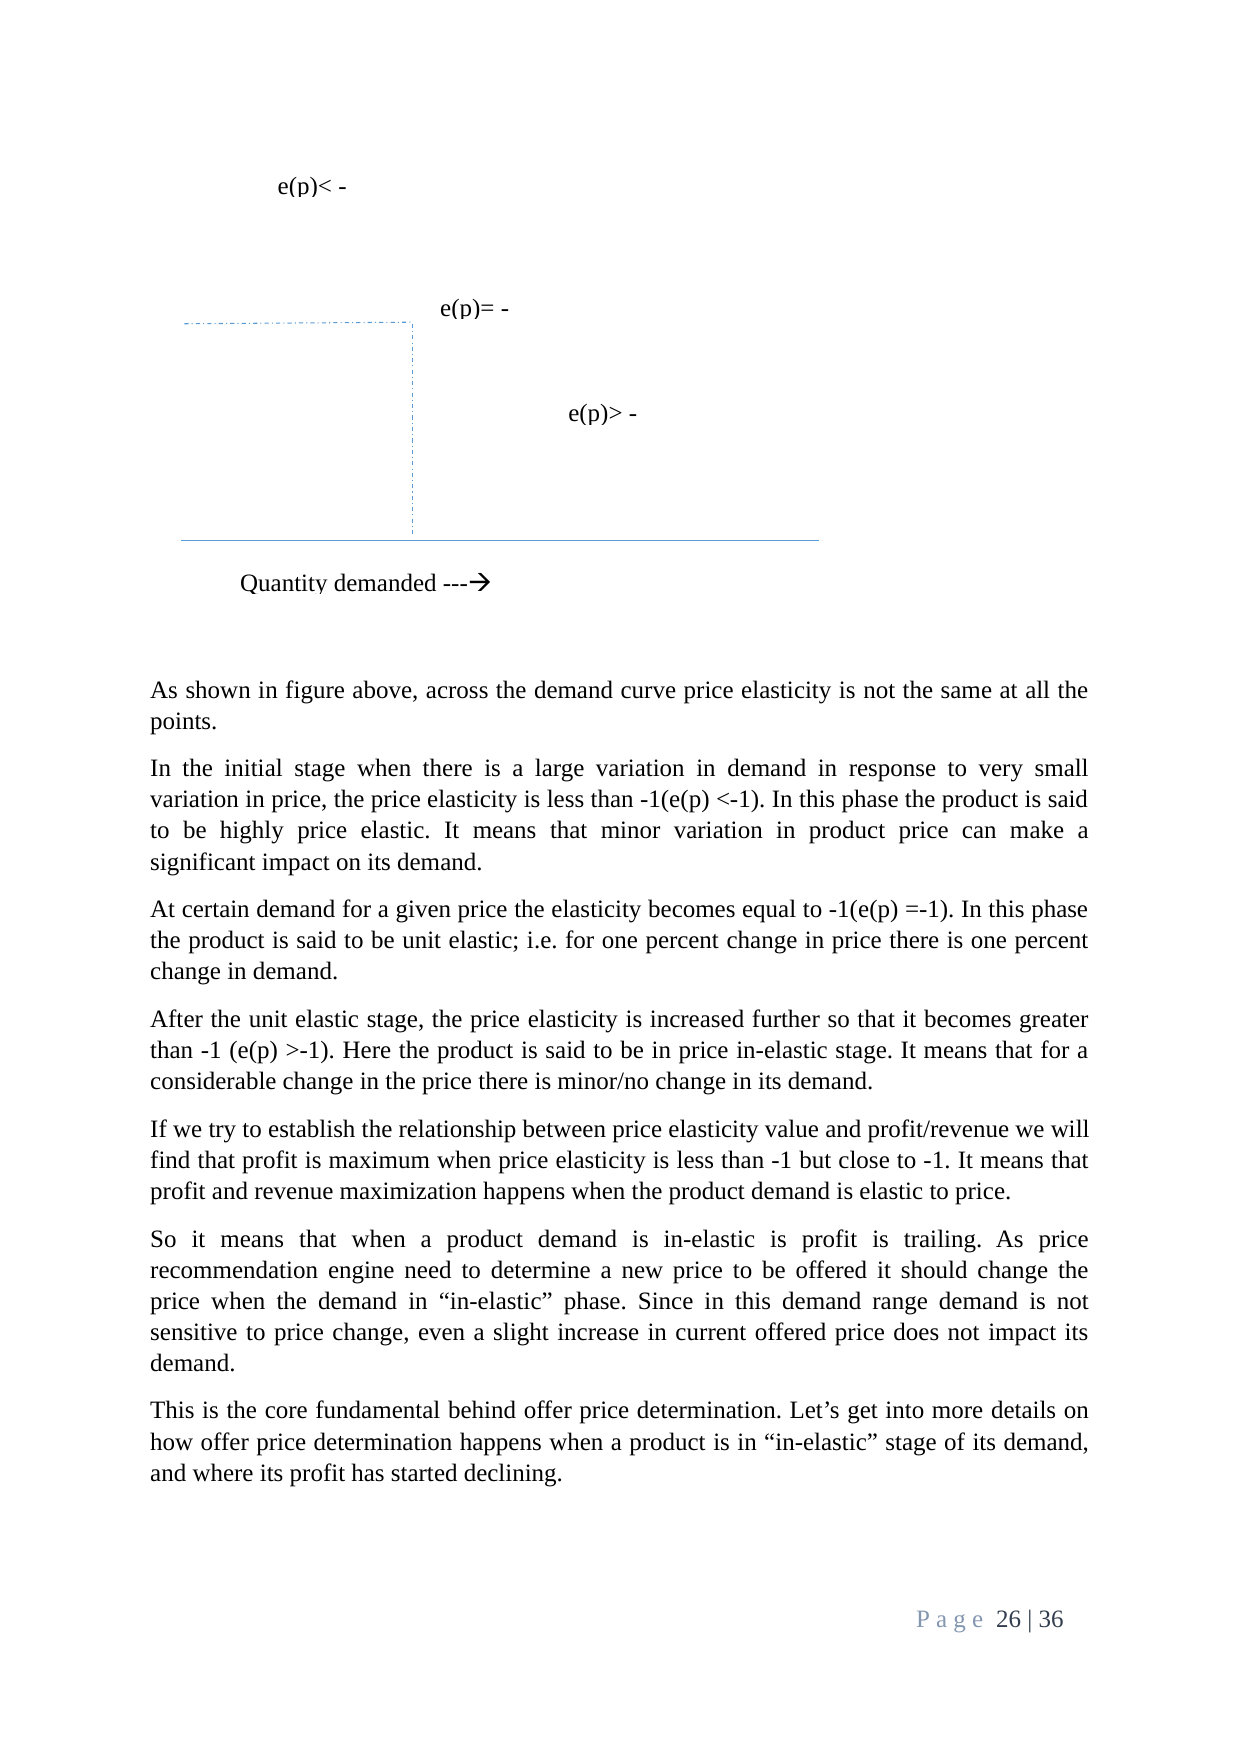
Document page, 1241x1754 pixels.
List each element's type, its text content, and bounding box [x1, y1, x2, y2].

text e(p)< -1 [277, 171, 354, 197]
text e(p)> -1 [568, 398, 644, 424]
text At certain demand for a given price the elasticity becomes equal to -1(e(p) =-1). In this phase the product is said to be unit elastic; i.e. for one percent change in price there is one percent change in demand. [150, 894, 1090, 985]
text So it means that when a product demand is in-elastic is profit is trailing. As price recommendation engine need to determine a new price to be offered it should change the price when the demand in “in-elastic” phase. Since in this demand range demand is not sensitive to price change, even a slight increase in current offered price does not impact its demand. [150, 1224, 1090, 1377]
text This is the core fundamental behind offer price determination. Let’s get into more details on how offer price determination happens when a product is in “in-elastic” stage of its demand, and where its profit has started declining. [150, 1396, 1090, 1486]
text Quantity demanded --- [240, 568, 626, 594]
text e(p)= -1 [440, 293, 516, 318]
text After the unit elastic stage, the price elasticity is increased further so that it becomes greater than -1 (e(p) >-1). Here the product is said to be in price in-elastic stage. It means that for a considerable change in the price there is minor/no change in its demand. [150, 1004, 1090, 1095]
text In the initial stage when there is a large variation in demand in response to very small variation in price, the price elasticity is less than -1(e(p) <-1). In this phase the product is said to be highly price elastic. It means that minor variation in product price can make a significant impact on its demand. [150, 753, 1090, 875]
text If we try to establish the relationship between price elasticity value and profit/revenue we will find that profit is maximum when price elasticity is less than -1 but close to -1. It means that profit and revenue maximization happens when the product demand is elastic to price. [150, 1114, 1090, 1205]
text As shown in figure above, across the demand curve price elasticity is not the same at all the points. [150, 675, 1090, 734]
